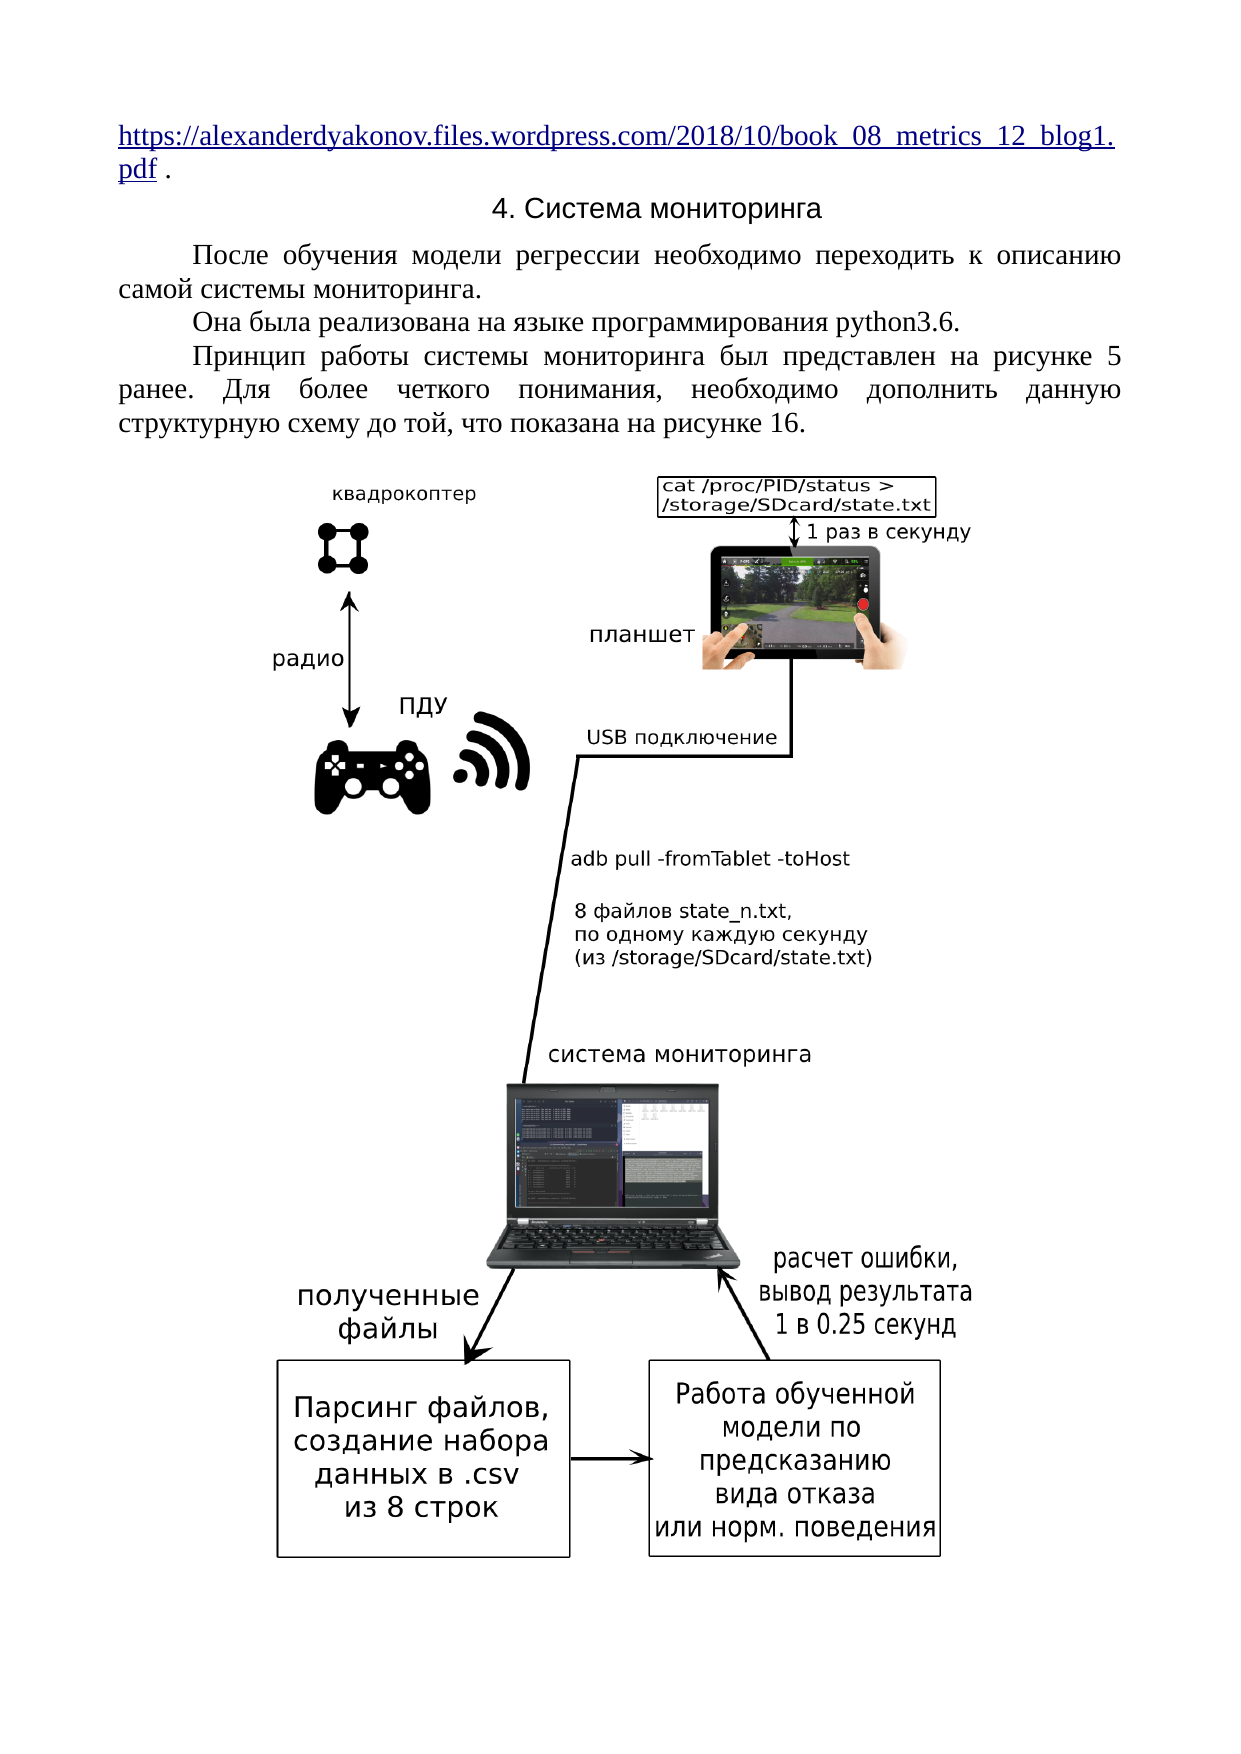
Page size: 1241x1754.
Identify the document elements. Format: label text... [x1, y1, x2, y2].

text После обучения модели регрессии необходимо переходить к описанию самой системы мониторинга. [118, 237, 1122, 304]
text Она была реализована на языке программирования python3.6. [118, 304, 1122, 338]
subtitle 4. Система мониторинга [118, 191, 1122, 225]
picture [254, 472, 986, 1603]
text https://alexanderdyakonov.files.wordpress.com/2018/10/book_08_metrics_12_blog1.pdf . [118, 118, 1122, 185]
text Принцип работы системы мониторинга был представлен на рисунке 5 ранее. Для более четкого понимания, необходимо дополнить данную структурную схему до той, что показана на рисунке 16. [118, 338, 1122, 439]
